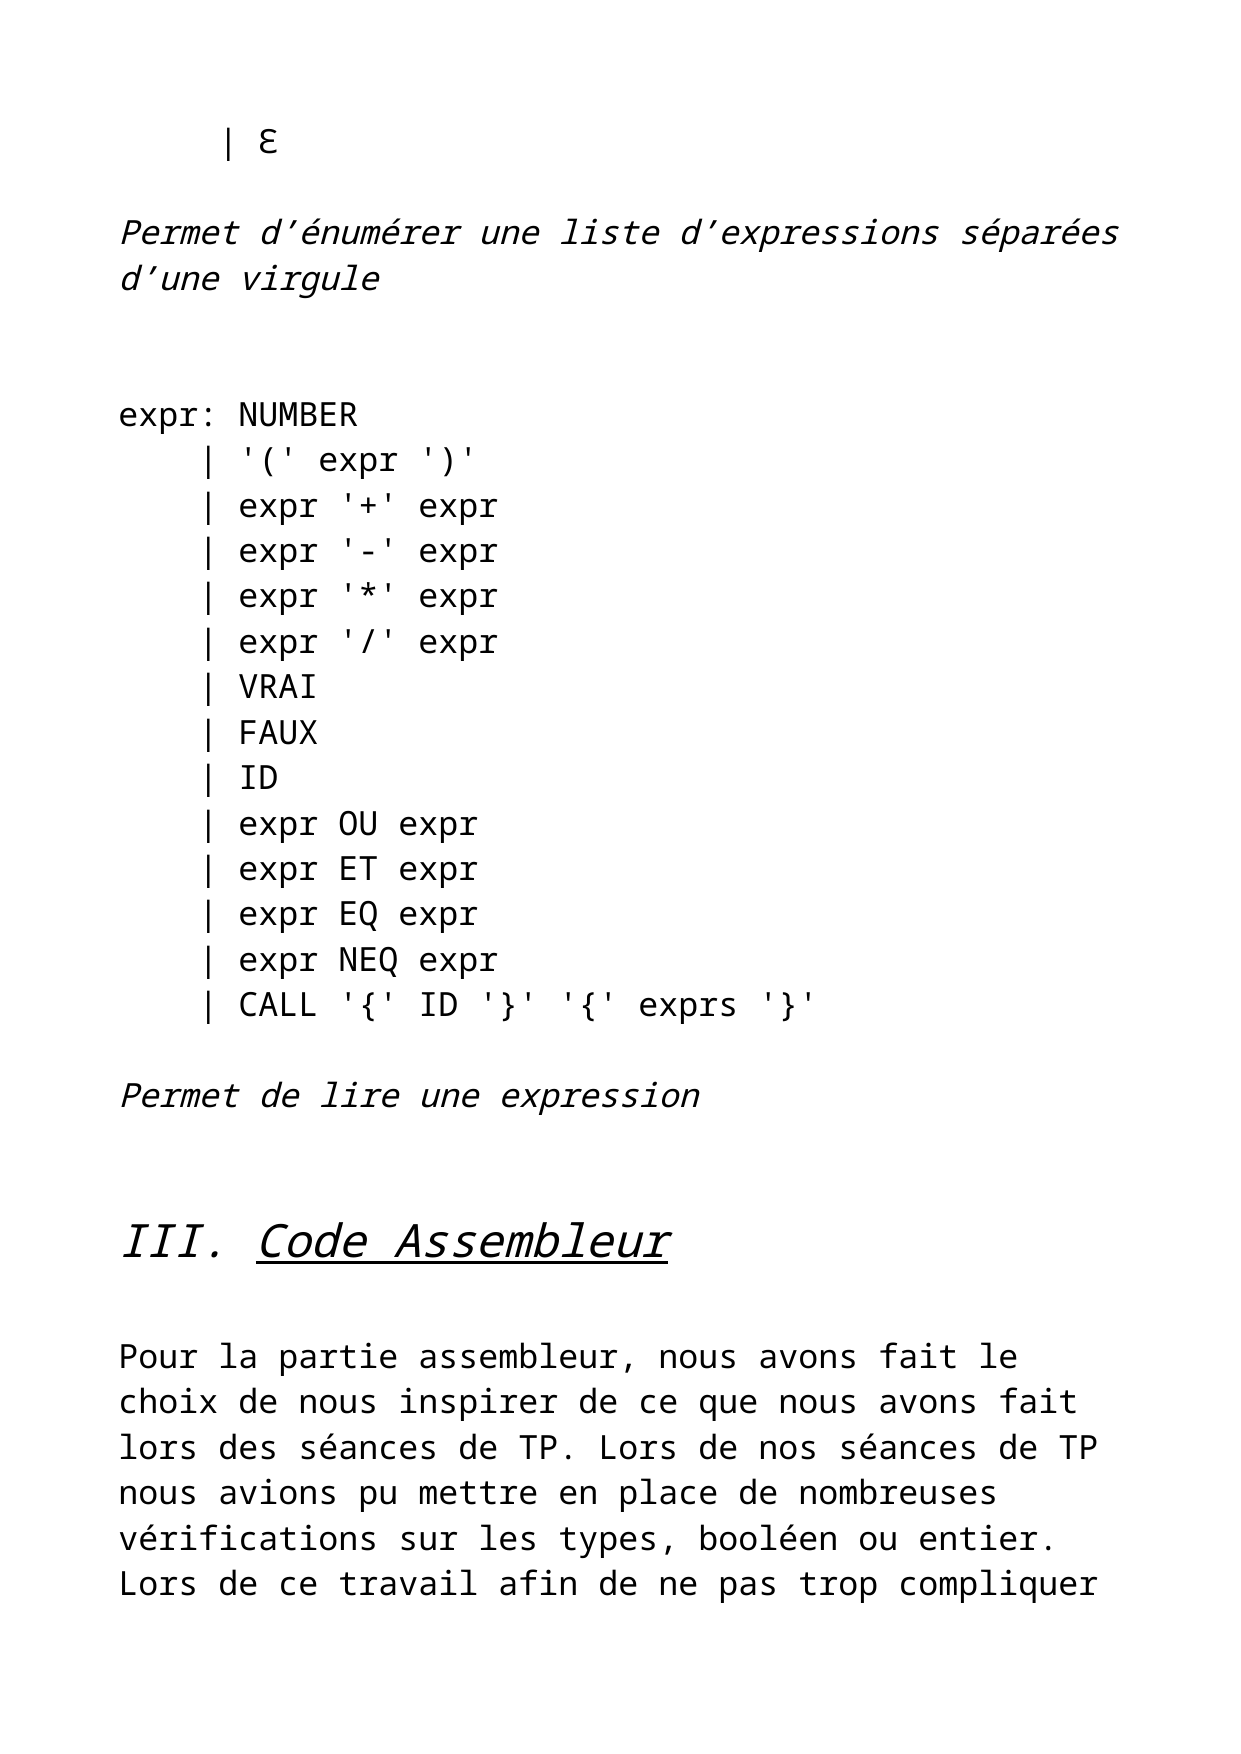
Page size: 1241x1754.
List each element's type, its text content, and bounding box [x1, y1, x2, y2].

text | expr '-' expr [118, 527, 1122, 572]
text | FAUX [118, 708, 1122, 754]
text Permet d’énumérer une liste d’expressions séparées d’une virgule [118, 209, 1122, 300]
text | expr OU expr [118, 799, 1122, 845]
text | expr '*' expr [118, 572, 1122, 618]
text | expr EQ expr [118, 890, 1122, 936]
text | expr '/' expr [118, 618, 1122, 663]
text expr: NUMBER [118, 391, 1122, 436]
text | expr NEQ expr [118, 936, 1122, 981]
text | Ɛ [118, 118, 1122, 163]
text Permet de lire une expression [118, 1072, 1122, 1117]
text Pour la partie assembleur, nous avons fait le choix de nous inspirer de ce que nous avons fait lors des séances de TP. Lors de nos séances de TP nous avions pu mettre en place de nombreuses vérifications sur les types, booléen ou entier. Lors de ce travail afin de ne pas trop compliquer [118, 1333, 1122, 1605]
text III. Code Assembleur [118, 1208, 1122, 1271]
text | '(' expr ')' [118, 436, 1122, 481]
text | CALL '{' ID '}' '{' exprs '}' [118, 981, 1122, 1026]
text | ID [118, 754, 1122, 799]
text | expr '+' expr [118, 481, 1122, 527]
text | expr ET expr [118, 845, 1122, 890]
text | VRAI [118, 663, 1122, 708]
